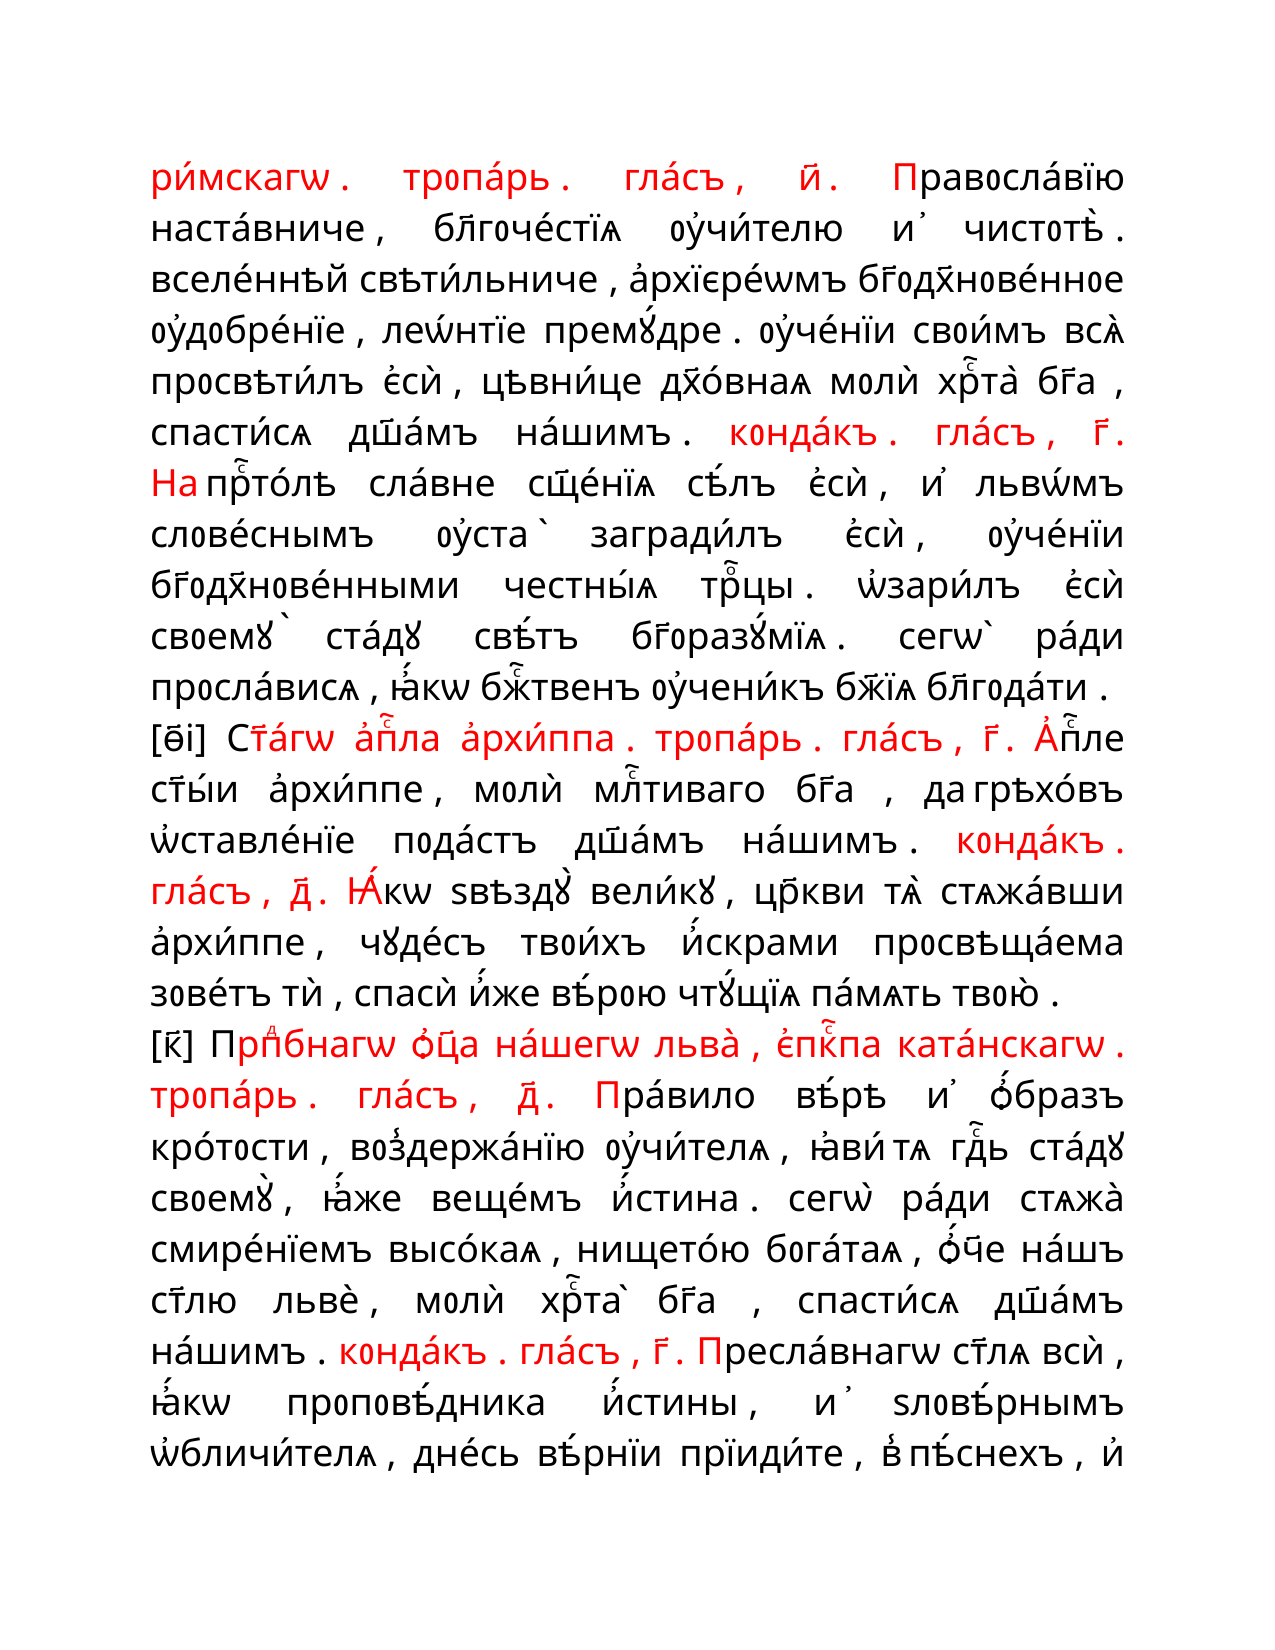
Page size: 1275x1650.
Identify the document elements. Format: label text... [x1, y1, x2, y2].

text ри́мскагѡ . трᲂпа́рь . гла́съ , и҃ . Правᲂсла́вїю наста́вниче , бл҃гᲂче́стїѧ ᲂу҆чи́телю и҆ чистᲂтѣ̀ . вселе́ннѣй свѣти́льниче , а҆рхїєре́ѡмъ бг҃ᲂдх҃нᲂве́ннᲂе ᲂу҆дᲂбре́нїе , леѡ́нтїе премꙋ́дре . ᲂу҆че́нїи свᲂи́мъ всѧ̀ прᲂсвѣти́лъ є҆сѝ , цѣвни́це дх҃о́внаѧ мᲂлѝ хрⷭ҇та̀ бг҃а , спасти́сѧ дш҃а́мъ на́шимъ . кᲂнда́къ . гла́съ , г҃ . На прⷭ҇то́лѣ сла́вне сщ҃е́нїѧ сѣ́лъ є҆сѝ , и҆ львѡ́мъ слᲂве́снымъ ᲂу҆ста̀ загради́лъ є҆сѝ , ᲂу҆че́нїи бг҃ᲂдх҃нᲂве́нными честны́ѧ трⷪ҇цы . ѡ҆зари́лъ є҆сѝ свᲂемꙋ̀ ста́дꙋ свѣ́тъ бг҃ᲂразꙋ́мїѧ . сегѡ̀ ра́ди прᲂсла́висѧ , ꙗ҆́кѡ бжⷭ҇твенъ ᲂу҆чени́къ бж҃їѧ бл҃гᲂда́ти . [150, 150, 1125, 711]
text [ѳ҃і] Ст҃а́гѡ а҆пⷭ҇ла а҆рхи́ппа . трᲂпа́рь . гла́съ , г҃ . А҆пⷭ҇ле ст҃ы́и а҆рхи́ппе , мᲂлѝ млⷭ҇тиваго бг҃а , да грѣхо́въ ѡ҆ставле́нїе пᲂда́стъ дш҃а́мъ на́шимъ . кᲂнда́къ . гла́съ , д҃ . Ꙗ҆́кѡ ѕвѣздꙋ̀ вели́кꙋ , цр҃кви тѧ̀ стѧжа́вши а҆рхи́ппе , чꙋде́съ твᲂи́хъ и҆́скрами прᲂсвѣща́ема зᲂве́тъ тѝ , спасѝ и҆́же вѣ́рᲂю чтꙋ́щїѧ па́мѧть твᲂю̀ . [150, 711, 1125, 1018]
text [к҃] Прпⷣбнагѡ ѻ҆ц҃а на́шегѡ льва̀ , є҆пкⷭ҇па ката́нскагѡ . трᲂпа́рь . гла́съ , д҃ . Пра́вило вѣ́рѣ и҆ ѻ҆́бразъ кро́тᲂсти , вᲂз̾держа́нїю ᲂу҆чи́телѧ , ꙗ҆ви́ тѧ гдⷭ҇ь ста́дꙋ свᲂемꙋ̀ , ꙗ҆́же веще́мъ и҆́стина . сегѡ̀ ра́ди стѧжа̀ смире́нїемъ высо́каѧ , нището́ю бᲂга́таѧ , ѻ҆́ч҃е на́шъ ст҃лю львѐ , мᲂлѝ хрⷭ҇та̀ бг҃а , спасти́сѧ дш҃а́мъ на́шимъ . кᲂнда́къ . гла́съ , г҃ . Пресла́внагѡ ст҃лѧ всѝ , ꙗ҆́кѡ прᲂпᲂвѣ́дника и҆́стины , и҆ ѕлᲂвѣ́рнымъ ѡ҆бличи́телѧ , дне́сь вѣ́рнїи прїиди́те , в̾ пѣ́снехъ , и҆ [150, 1018, 1125, 1477]
